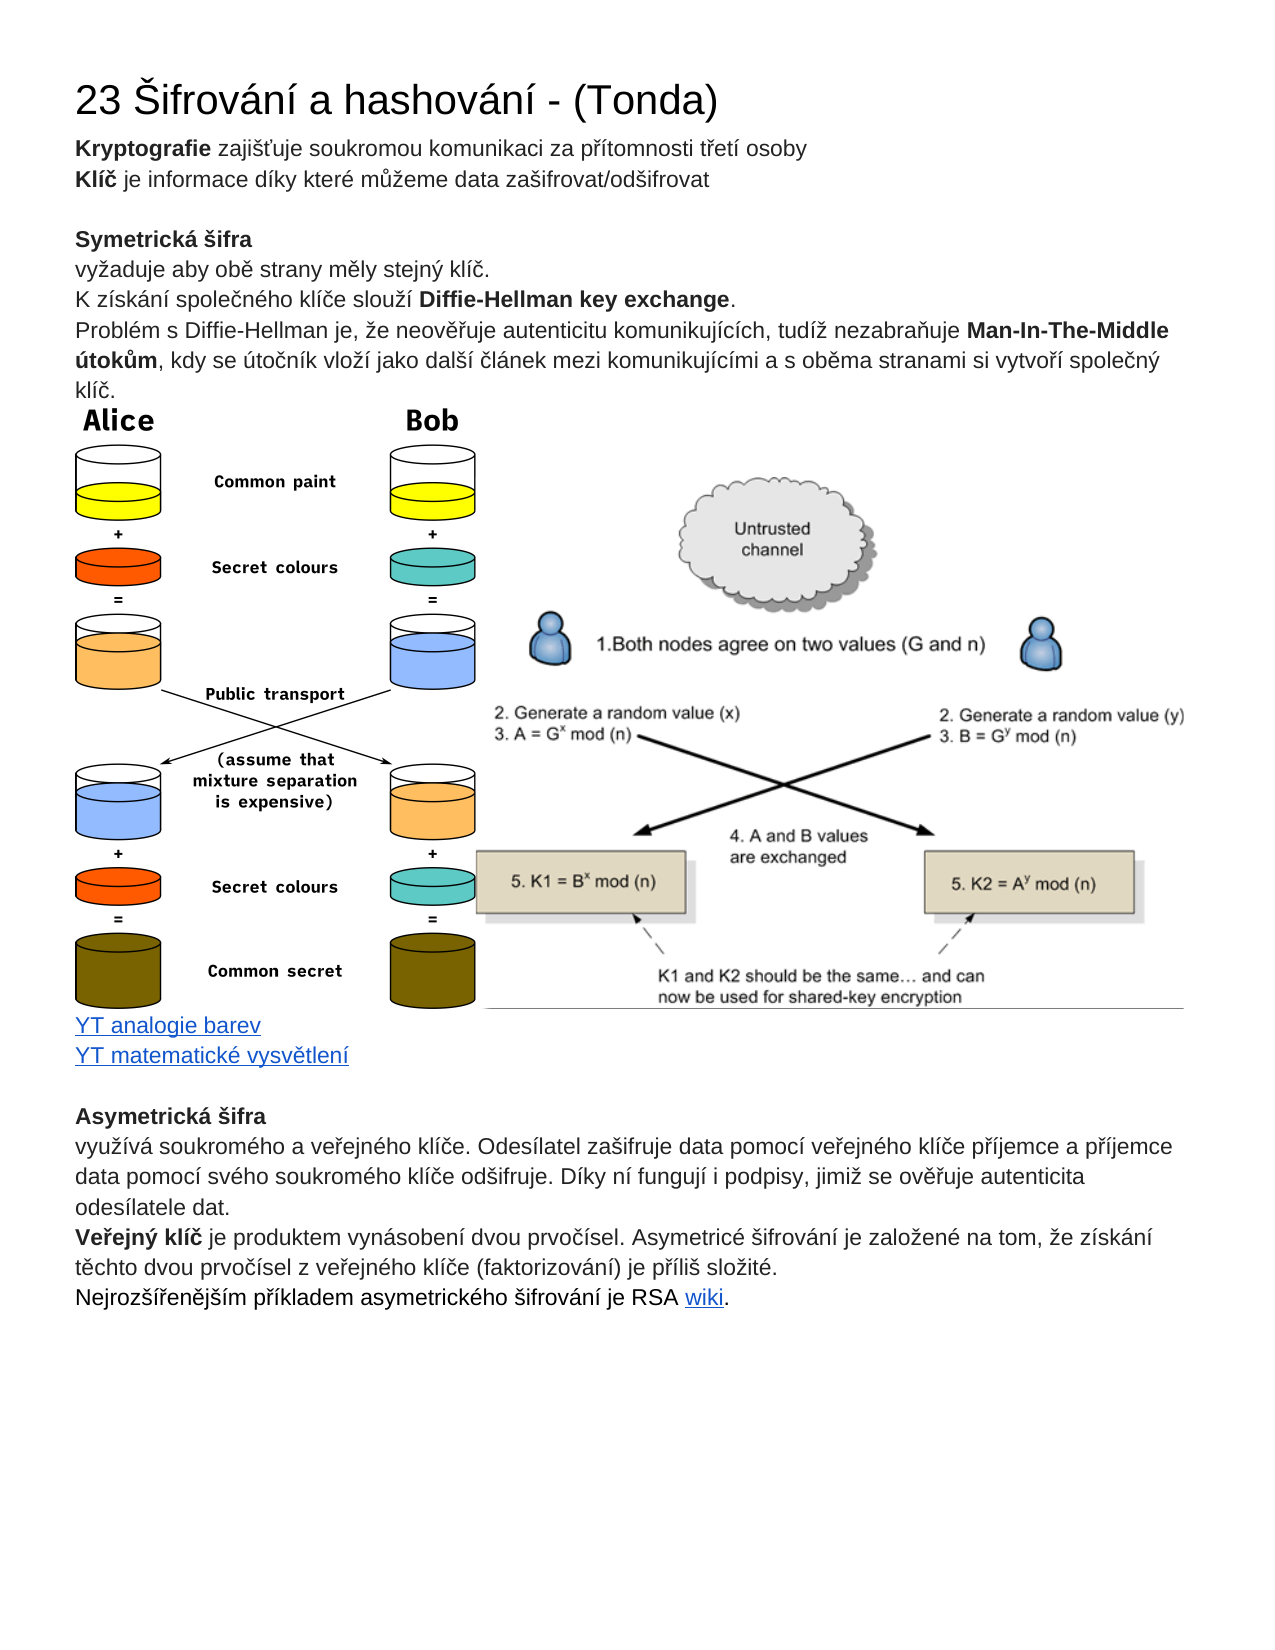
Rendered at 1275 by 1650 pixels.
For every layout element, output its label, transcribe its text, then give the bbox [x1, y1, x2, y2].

subtitle 23 Šifrování a hashování - (Tonda) [75, 75, 1200, 123]
text Problém s Diffie-Hellman je, že neověřuje autenticitu komunikujících, tudíž nezabraňuje Man-In-The-Middle útokům, kdy se útočník vloží jako další článek mezi komunikujícími a s oběma stranami si vytvoří společný klíč. [75, 317, 1200, 403]
text K získání společného klíče slouží Diffie-Hellman key exchange. [75, 286, 1200, 313]
picture [75, 407, 1184, 1009]
text Kryptografie zajišťuje soukromou komunikaci za přítomnosti třetí osoby [75, 135, 1200, 162]
text Veřejný klíč je produktem vynásobení dvou prvočísel. Asymetricé šifrování je založené na tom, že získání těchto dvou prvočísel z veřejného klíče (faktorizování) je příliš složité. [75, 1224, 1200, 1280]
text využívá soukromého a veřejného klíče. Odesílatel zašifruje data pomocí veřejného klíče příjemce a příjemce data pomocí svého soukromého klíče odšifruje. Díky ní fungují i podpisy, jimiž se ověřuje autenticita odesílatele dat. [75, 1133, 1200, 1220]
text YT analogie barev [75, 1012, 1200, 1039]
text Symetrická šifra [75, 226, 1200, 252]
text Asymetrická šifra [75, 1103, 1200, 1129]
text Klíč je informace díky které můžeme data zašifrovat/odšifrovat [75, 166, 1200, 192]
text YT matematické vysvětlení [75, 1042, 1200, 1069]
text Nejrozšířenějším příkladem asymetrického šifrování je RSA wiki. [75, 1284, 1200, 1311]
text vyžaduje aby obě strany měly stejný klíč. [75, 256, 1200, 283]
